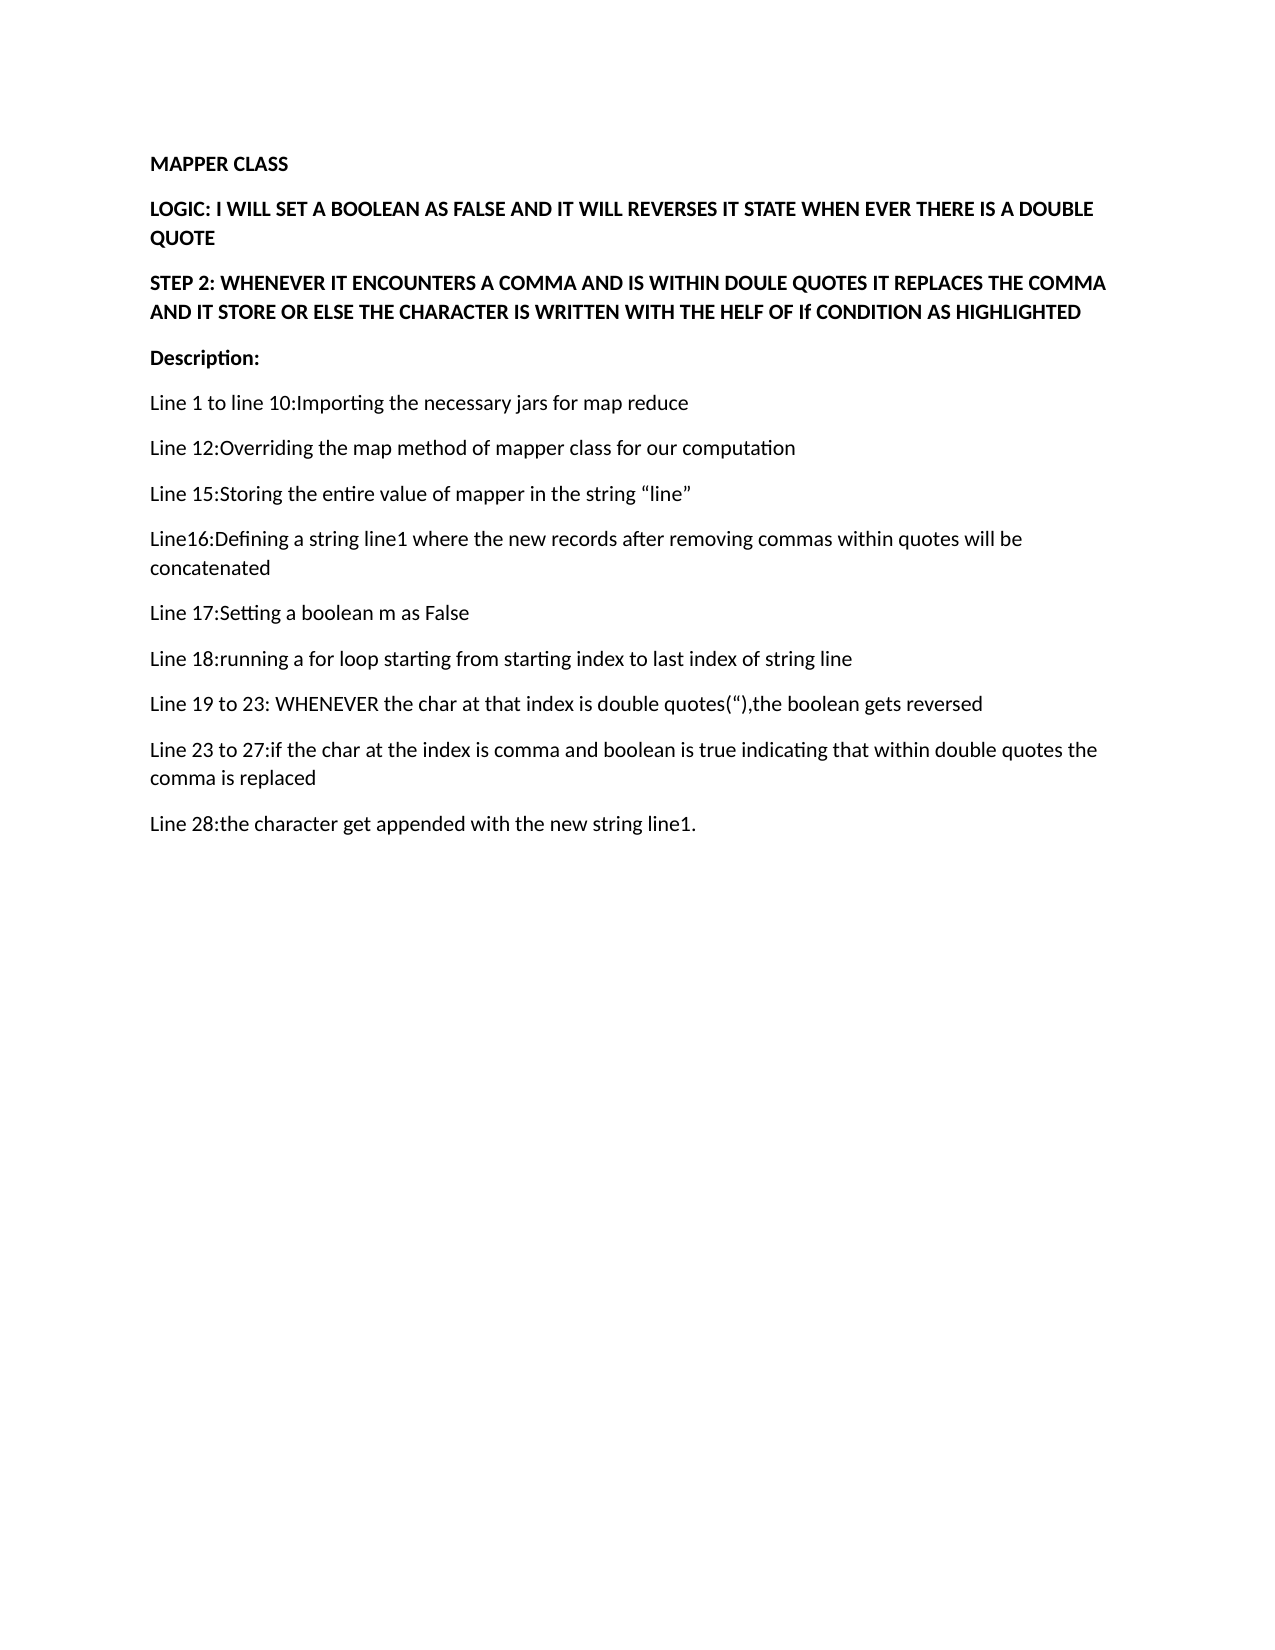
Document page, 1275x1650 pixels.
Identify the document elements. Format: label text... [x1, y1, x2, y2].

text Line 18:running a for loop starting from starting index to last index of string line [150, 645, 1125, 672]
text Line16:Defining a string line1 where the new records after removing commas within quotes will be concatenated [150, 525, 1125, 581]
text Line 15:Storing the entire value of mapper in the string “line” [150, 480, 1125, 507]
text Description: [150, 344, 1125, 370]
text Line 19 to 23: WHENEVER the char at that index is double quotes(“),the boolean gets reversed [150, 690, 1125, 717]
text Line 17:Setting a boolean m as False [150, 599, 1125, 626]
text LOGIC: I WILL SET A BOOLEAN AS FALSE AND IT WILL REVERSES IT STATE WHEN EVER THERE IS A DOUBLE QUOTE [150, 195, 1125, 251]
text Line 23 to 27:if the char at the index is comma and boolean is true indicating that within double quotes the comma is replaced [150, 736, 1125, 791]
text Line 1 to line 10:Importing the necessary jars for map reduce [150, 389, 1125, 416]
text MAPPER CLASS [150, 150, 1125, 177]
text STEP 2: WHENEVER IT ENCOUNTERS A COMMA AND IS WITHIN DOULE QUOTES IT REPLACES THE COMMA AND IT STORE OR ELSE THE CHARACTER IS WRITTEN WITH THE HELF OF If CONDITION AS HIGHLIGHTED [150, 269, 1125, 325]
text Line 12:Overriding the map method of mapper class for our computation [150, 434, 1125, 461]
text Line 28:the character get appended with the new string line1. [150, 810, 1125, 837]
